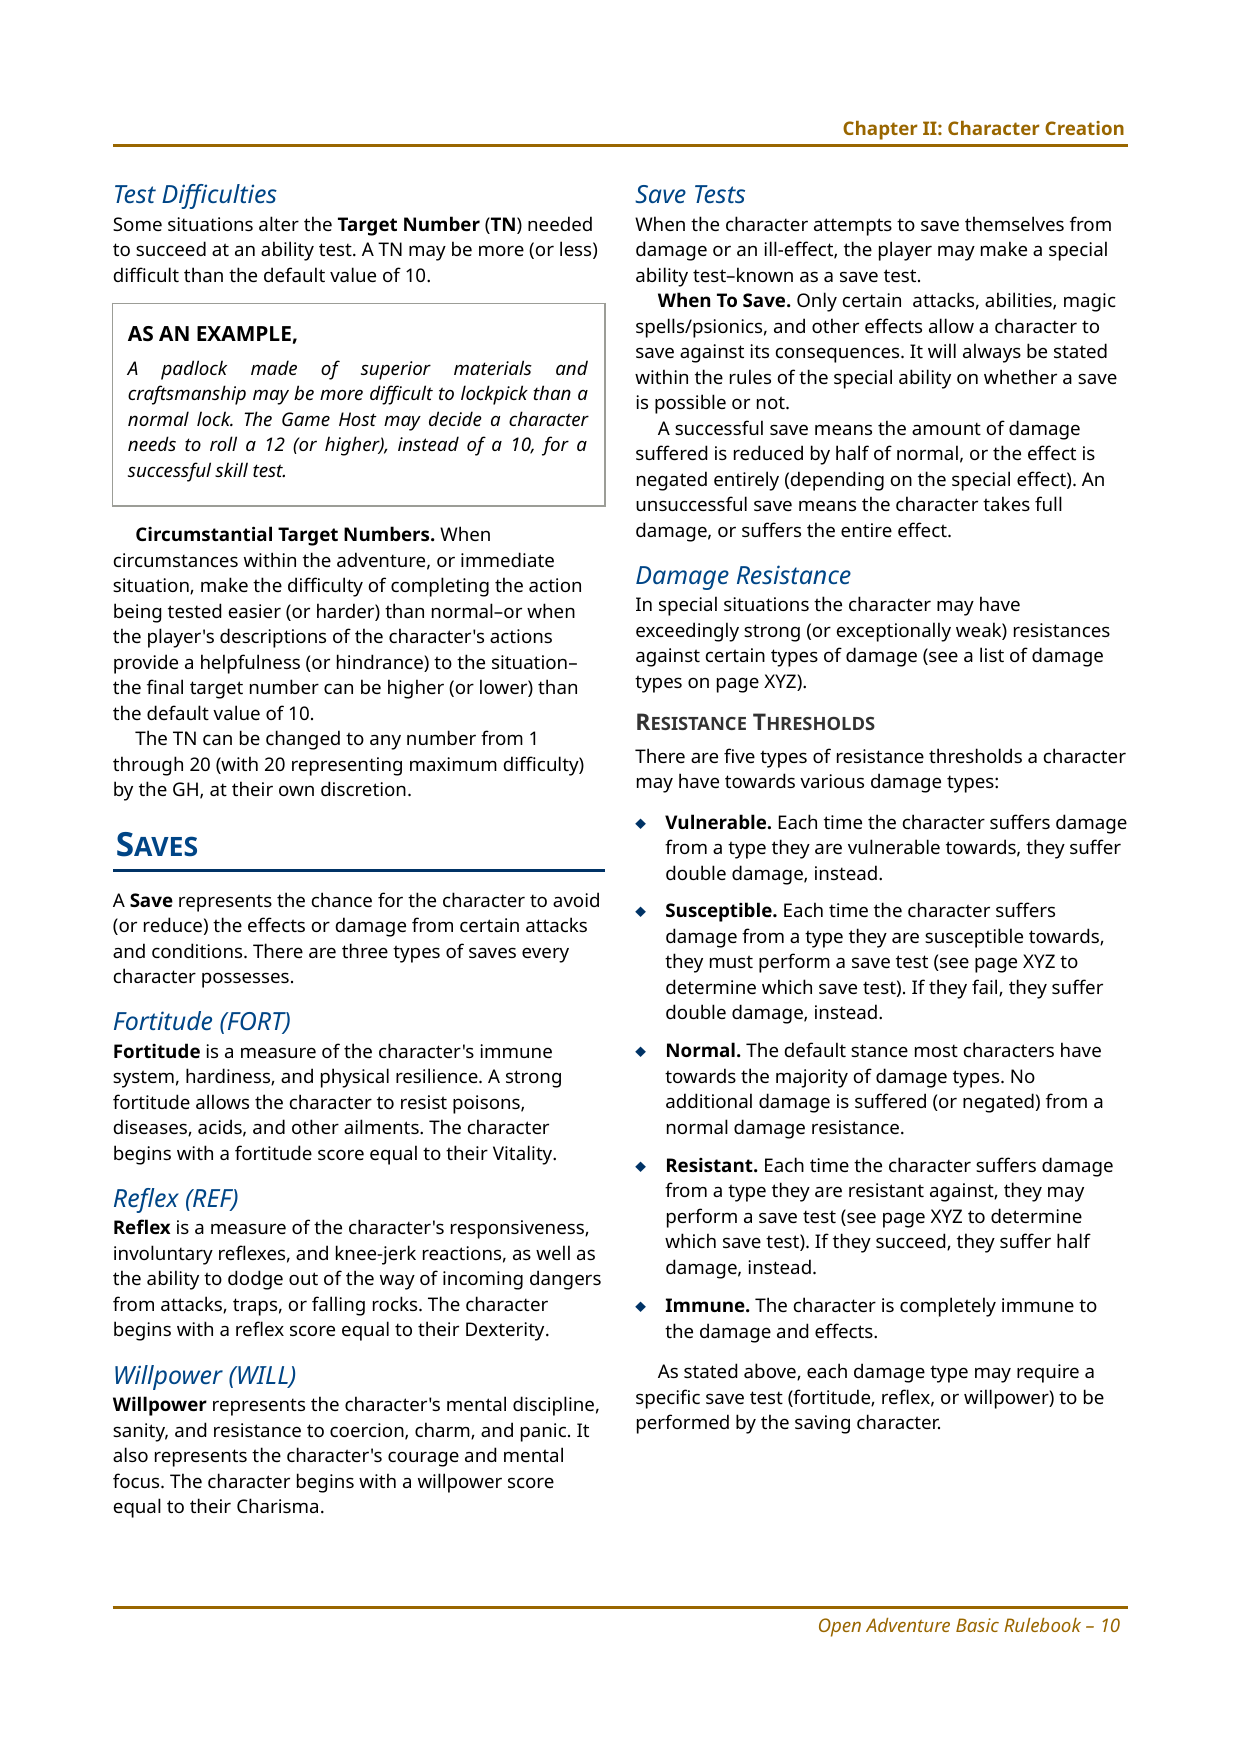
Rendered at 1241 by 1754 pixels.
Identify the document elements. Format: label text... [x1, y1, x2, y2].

text Reflex is a measure of the character's responsiveness, involuntary reflexes, and knee-jerk reactions, as well as the ability to dodge out of the way of incoming dangers from attacks, traps, or falling rocks. The character begins with a reflex score equal to their dexterity. [113, 1215, 605, 1342]
subtitle Fortitude (FORT) [113, 1004, 605, 1038]
text As stated above, each damage type may require a specific save test (fortitude, reflex, or willpower) to be performed by the saving character. [635, 1358, 1128, 1435]
table_header As An Example, A padlock made of superior materials and craftsmanship may be more difficult to lockpick than a normal lock. The game host may decide a character needs to roll a 12 (or higher), instead of a 10, for a successful skill test. [113, 304, 604, 505]
subtitle Resistance Thresholds [635, 706, 1128, 737]
subtitle Test Difficulties [113, 177, 605, 211]
text A successful save means the amount of damage suffered is reduced by half of normal, or the effect is negated entirely (depending on the special effect). An unsuccessful save means the character takes full damage, or suffers the entire effect. [635, 415, 1128, 543]
text In special situations the character may have exceedingly strong (or exceptionally weak) resistances against certain types of damage (see a list of damage types on page XYZ). [635, 592, 1128, 694]
text When the character attempts to save themselves from damage or an ill-effect, the player may make a special ability test–known as a save test. [635, 211, 1128, 287]
text A Save represents the chance for the character to avoid (or reduce) the effects or damage from certain attacks and conditions. There are three types of saves every character possesses. [113, 887, 605, 989]
list Susceptible. Each time the character suffers damage from a type they are susceptible towards, they must perform a save test (see page XYZ to determine which save test). If they fail, they suffer double damage, instead. [635, 898, 1128, 1025]
subtitle Save Tests [635, 177, 1128, 211]
subtitle [576, 817, 606, 871]
subtitle Reflex (REF) [113, 1181, 605, 1215]
text There are five types of resistance thresholds a character may have towards various damage types: [635, 743, 1128, 794]
text Fortitude is a measure of the character's immune system, hardiness, and physical resilience. A strong fortitude allows the character to resist poisons, diseases, acids, and other ailments. The character begins with a fortitude score equal to their vitality. [113, 1038, 605, 1166]
list Vulnerable. Each time the character suffers damage from a type they are vulnerable towards, they suffer double damage, instead. [635, 809, 1128, 886]
text The TN can be changed to any number from 1 through 20 (with 20 representing maximum difficulty) by the GH, at their own discretion. [113, 726, 605, 802]
subtitle Damage Resistance [635, 558, 1128, 592]
text Willpower represents the character's mental discipline, sanity, and resistance to coercion, charm, and panic. It also represents the character's courage and mental focus. The character begins with a willpower score equal to their charisma. [113, 1391, 605, 1519]
text Some situations alter the Target Number (TN) needed to succeed at an ability test. A TN may be more (or less) difficult than the default value of 10. [113, 211, 605, 287]
text Circumstantial Target Numbers. When circumstances within the adventure, or immediate situation, make the difficulty of completing the action being tested easier (or harder) than normal–or when the player's descriptions of the character's actions provide a helpfulness (or hindrance) to the situation–the final target number can be higher (or lower) than the default value of 10. [113, 522, 605, 726]
subtitle Willpower (WILL) [113, 1357, 605, 1391]
list Immune. The character is completely immune to the damage and effects. [635, 1292, 1128, 1343]
list Normal. The default stance most characters have towards the majority of damage types. No additional damage is suffered (or negated) from a normal damage resistance. [635, 1038, 1128, 1140]
text When to Save. Only certain attacks, abilities, magic spells/psionics, and other effects allow a character to save against its consequences. It will always be stated within the rules of the special ability on whether a save is possible or not. [635, 287, 1128, 415]
list Resistant. Each time the character suffers damage from a type they are resistant against, they may perform a save test (see page XYZ to determine which save test). If they succeed, they suffer half damage, instead. [635, 1152, 1128, 1280]
text [495, 817, 566, 869]
